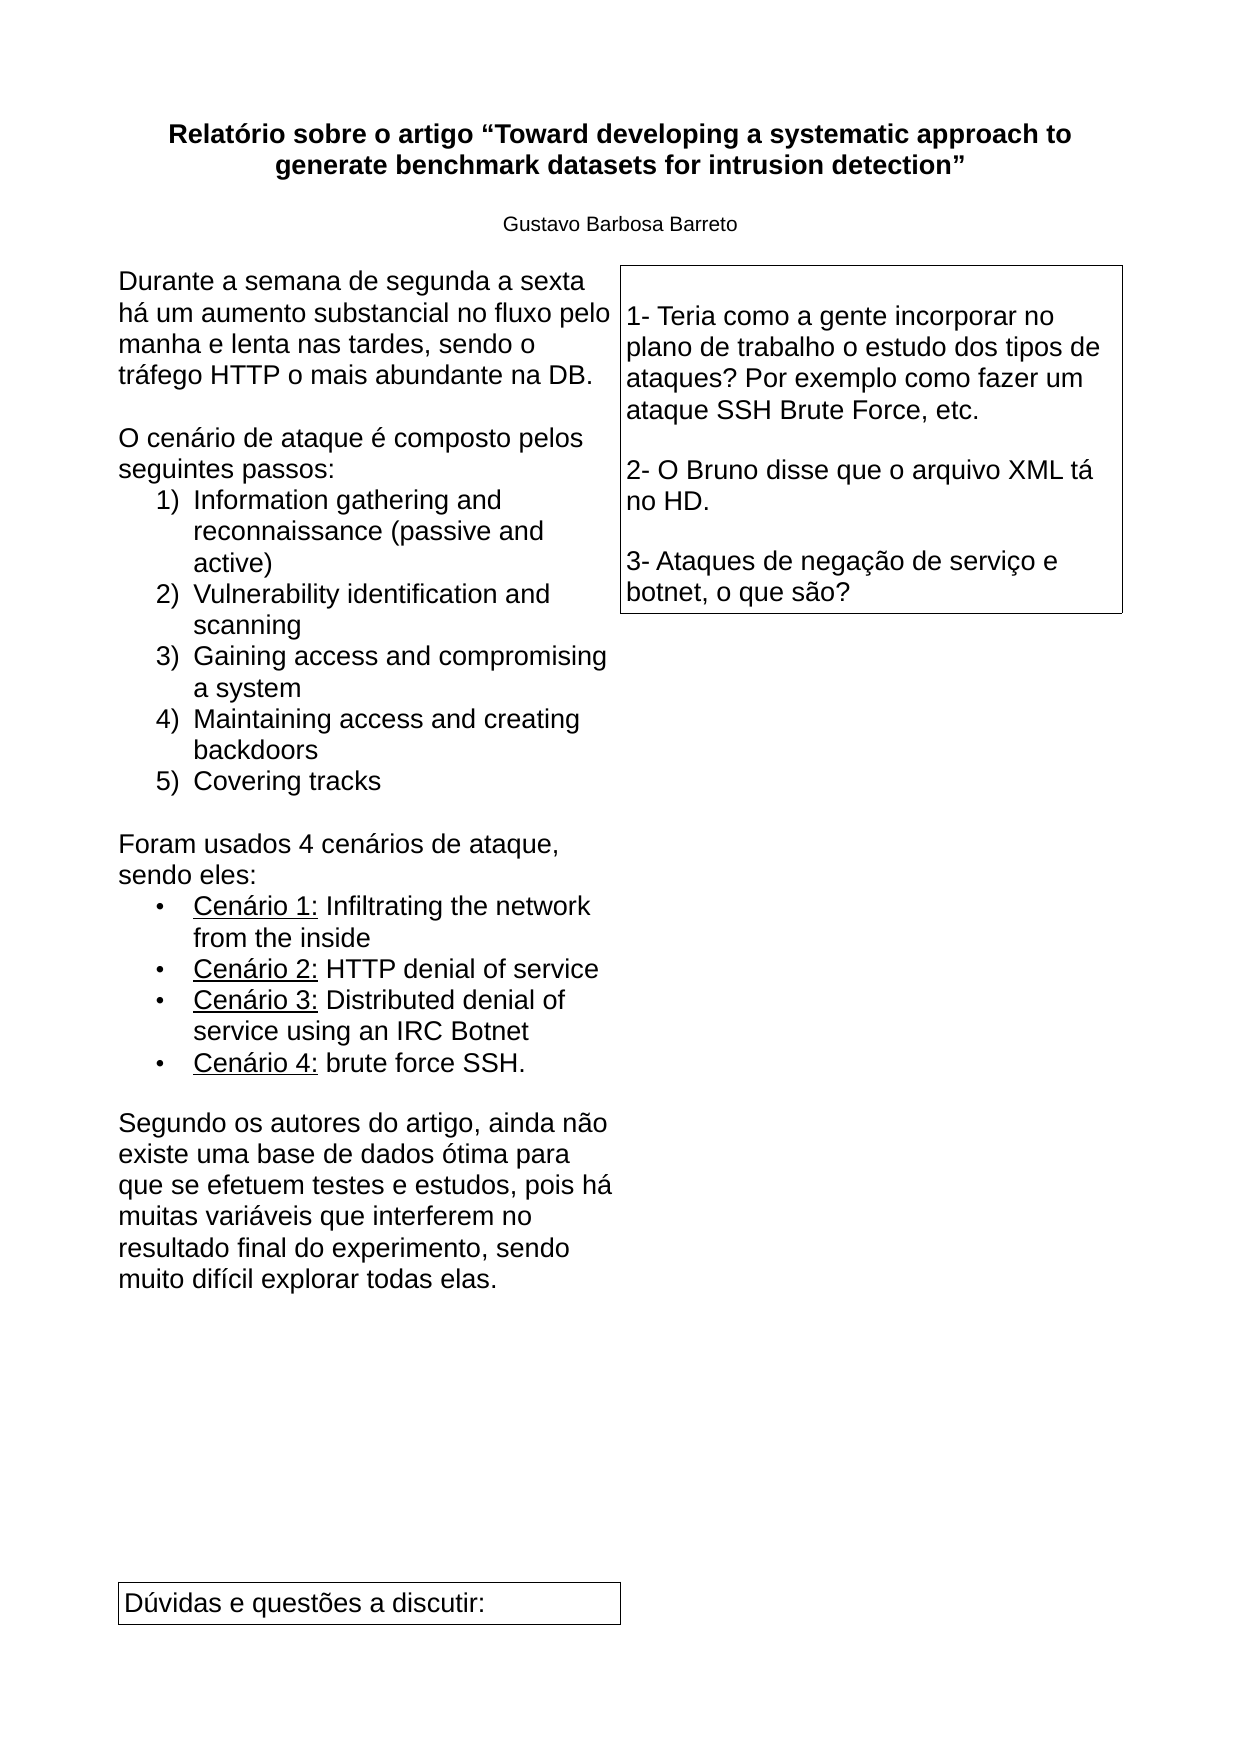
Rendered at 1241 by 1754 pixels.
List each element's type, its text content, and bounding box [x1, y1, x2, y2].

list Cenário 3: Distributed denial of service using an IRC Botnet [156, 984, 620, 1047]
list Cenário 2: HTTP denial of service [156, 953, 620, 984]
list Gaining access and compromising a system [156, 640, 620, 703]
list Cenário 4: brute force SSH. [156, 1047, 620, 1078]
list Cenário 1: Infiltrating the network from the inside [156, 890, 620, 953]
list Vulnerability identification and scanning [156, 578, 620, 640]
table_header 1- Teria como a gente incorporar no plano de trabalho o estudo dos tipos de ataques? Por exemplo como fazer um ataque SSH Brute Force, etc. 2- O Bruno disse que o arquivo XML tá no HD. 3- Ataques de negação de serviço e botnet, o que são? [621, 266, 1122, 613]
text Durante a semana de segunda a sexta há um aumento substancial no fluxo pelo manha e lenta nas tardes, sendo o tráfego HTTP o mais abundante na DB. [118, 265, 620, 390]
text Segundo os autores do artigo, ainda não existe uma base de dados ótima para que se efetuem testes e estudos, pois há muitas variáveis que interferem no resultado final do experimento, sendo muito difícil explorar todas elas. [118, 1107, 620, 1294]
table_header Dúvidas e questões a discutir: [119, 1583, 620, 1624]
list Information gathering and reconnaissance (passive and active) [156, 484, 620, 578]
text O cenário de ataque é composto pelos seguintes passos: [118, 422, 620, 484]
list Covering tracks [156, 765, 620, 797]
text Foram usados 4 cenários de ataque, sendo eles: [118, 828, 620, 890]
list Maintaining access and creating backdoors [156, 703, 620, 765]
